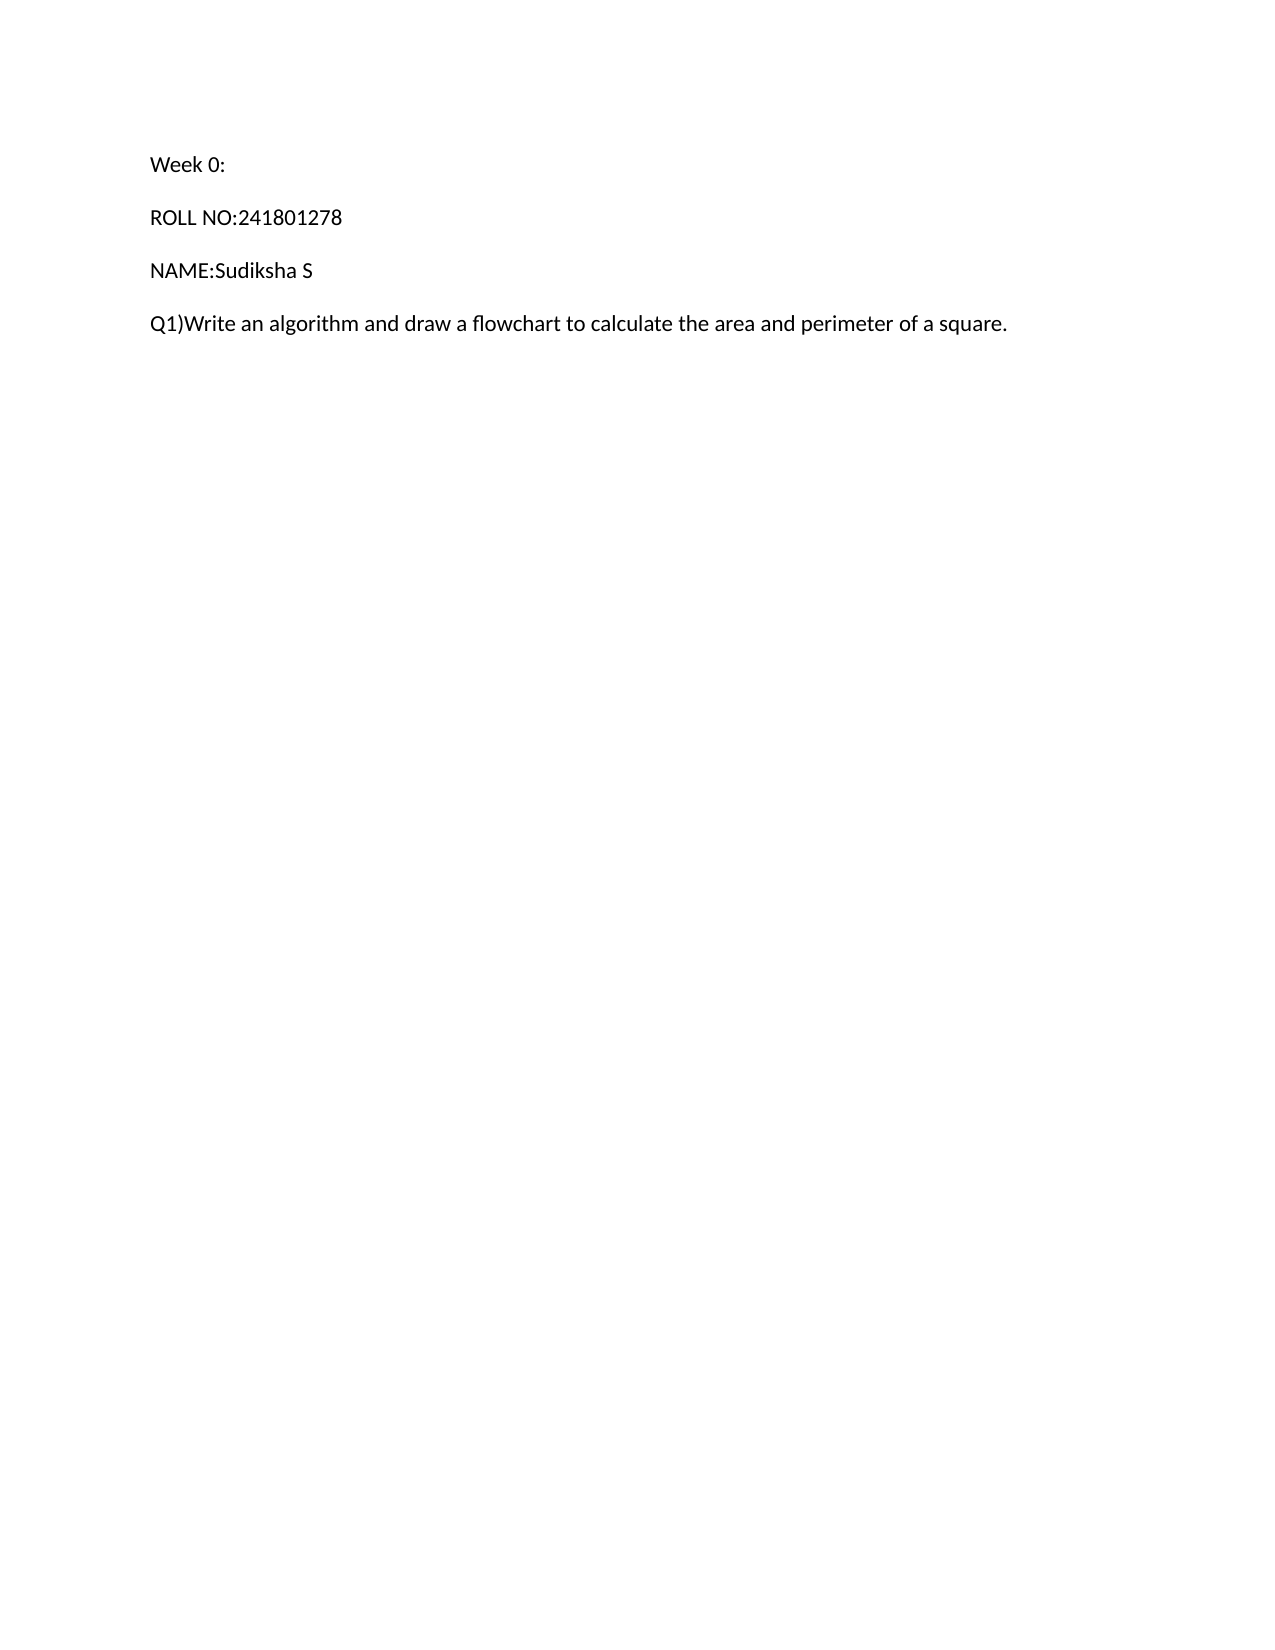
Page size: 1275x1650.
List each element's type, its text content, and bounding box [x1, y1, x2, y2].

text Q1)Write an algorithm and draw a flowchart to calculate the area and perimeter of a square. [150, 309, 1125, 337]
text ROLL NO:241801278 [150, 203, 1125, 231]
text Week 0: [150, 150, 1125, 178]
text NAME:Sudiksha S [150, 256, 1125, 284]
